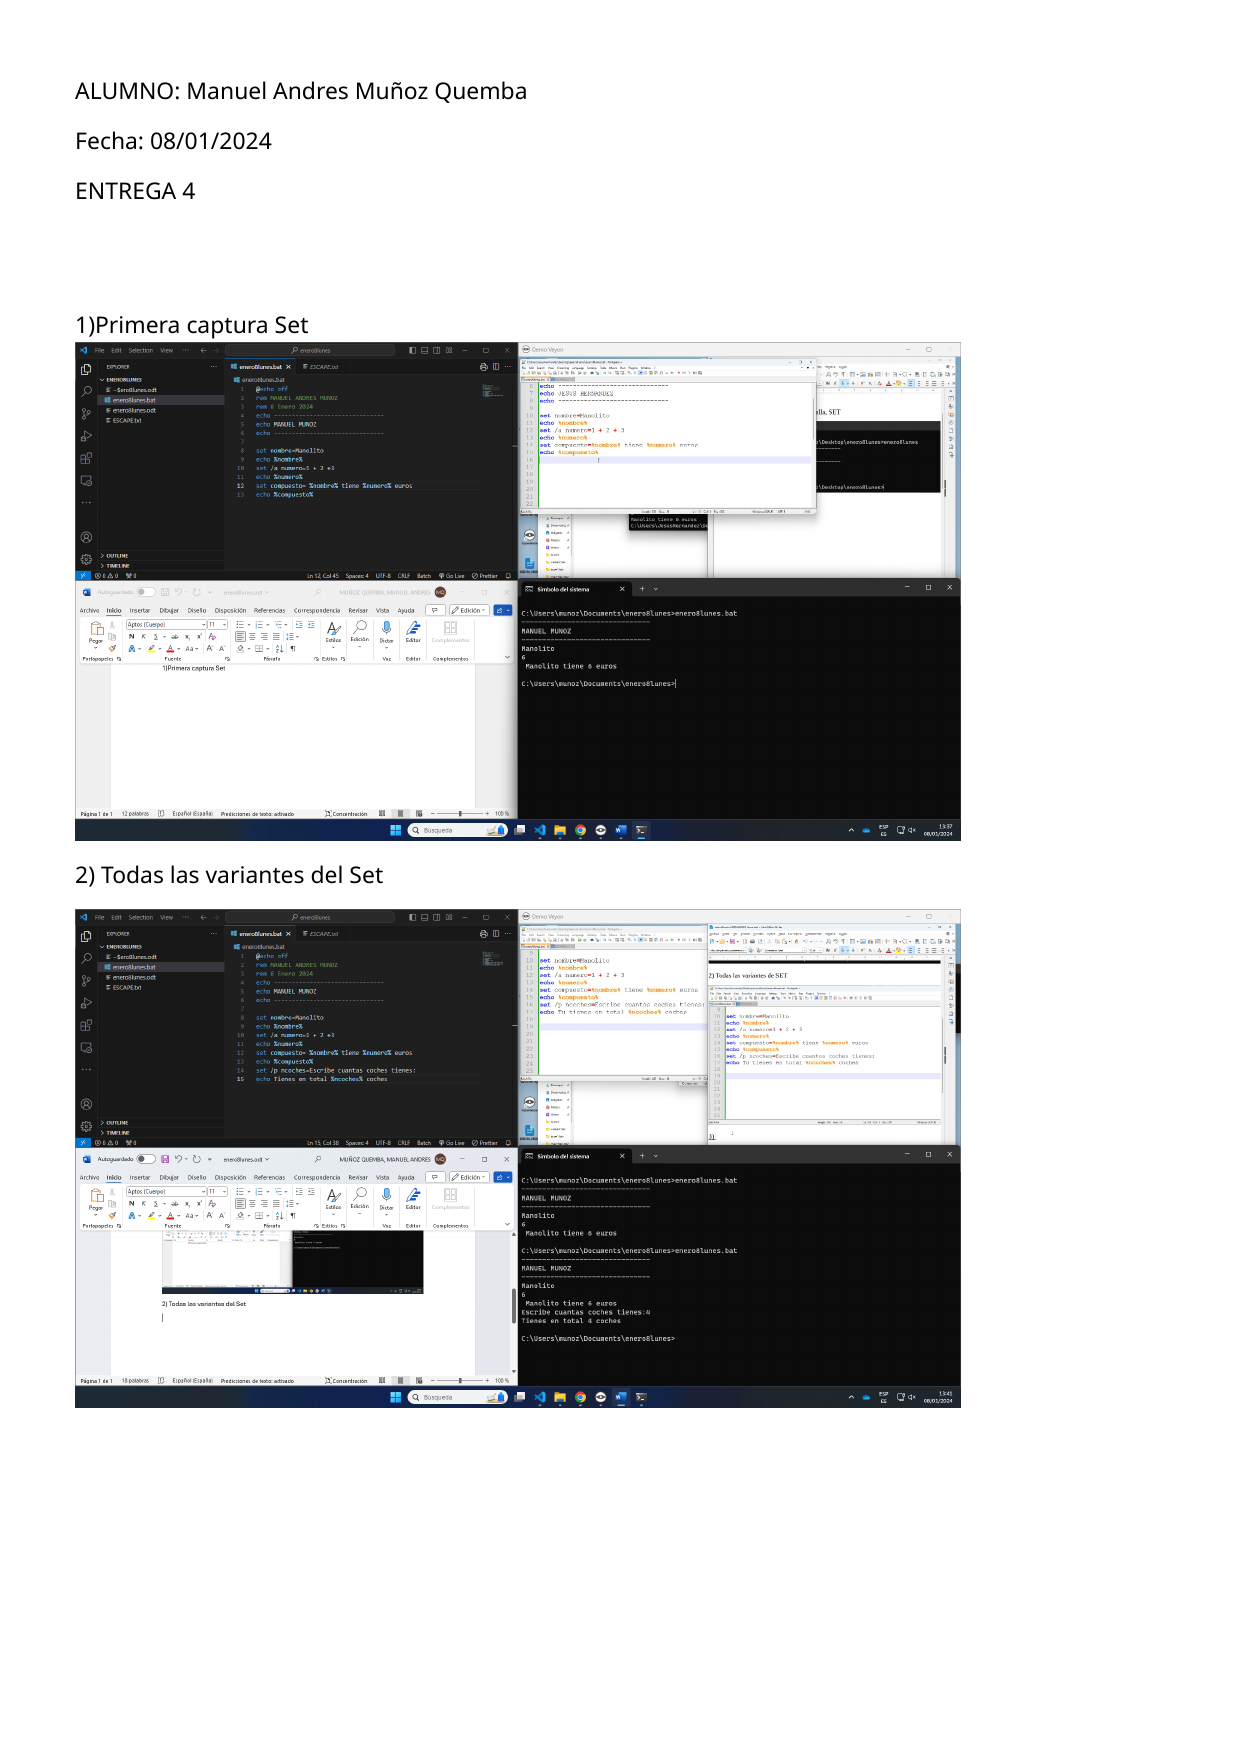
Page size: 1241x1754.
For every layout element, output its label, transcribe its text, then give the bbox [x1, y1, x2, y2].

text Fecha: 08/01/2024 [75, 125, 1165, 156]
text 1)Primera captura Set [75, 275, 1165, 841]
text 2) Todas las variantes del Set [75, 859, 1165, 891]
text ALUMNO: Manuel Andres Muñoz Quemba [75, 75, 1165, 106]
text ENTREGA 4 [75, 175, 1165, 206]
